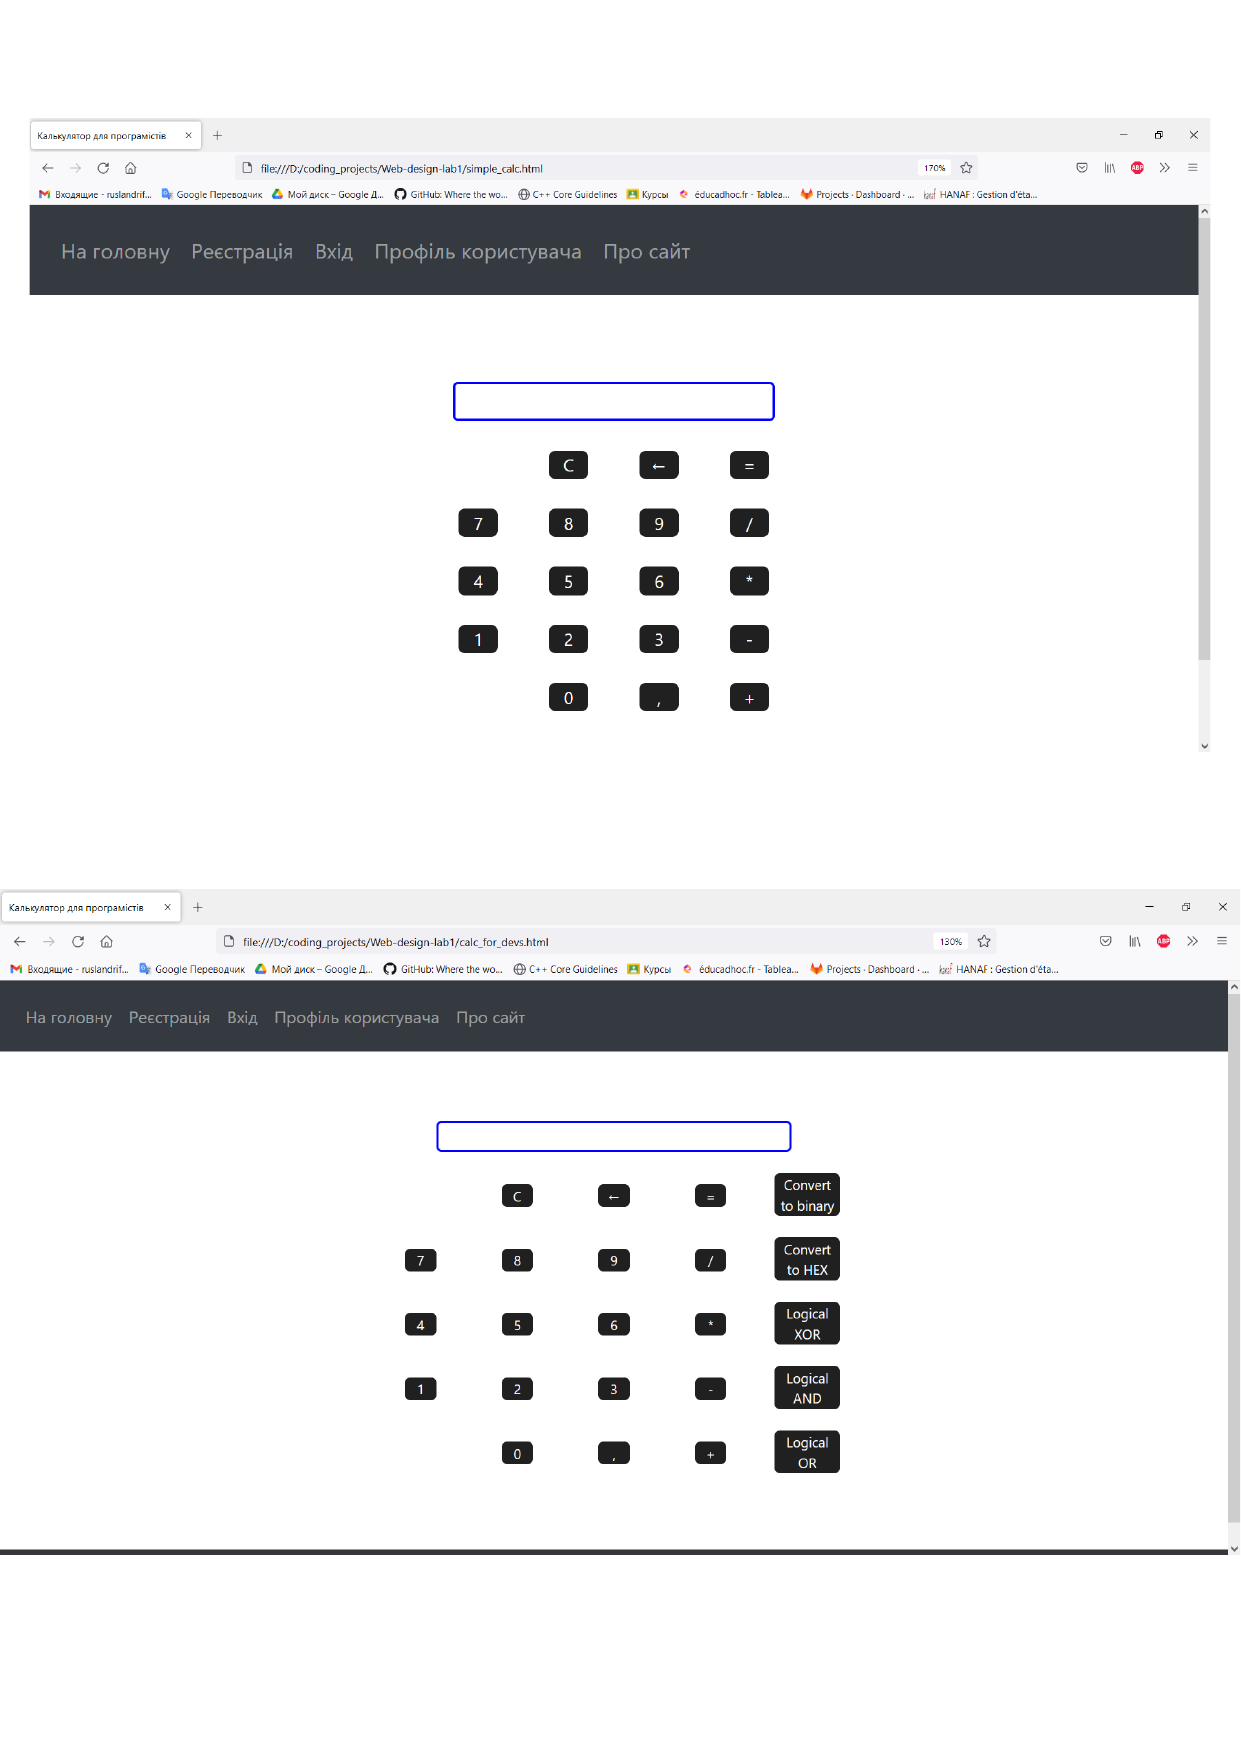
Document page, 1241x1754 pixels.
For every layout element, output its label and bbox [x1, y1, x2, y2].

picture [0, 889, 1241, 1555]
picture [29, 118, 1211, 752]
